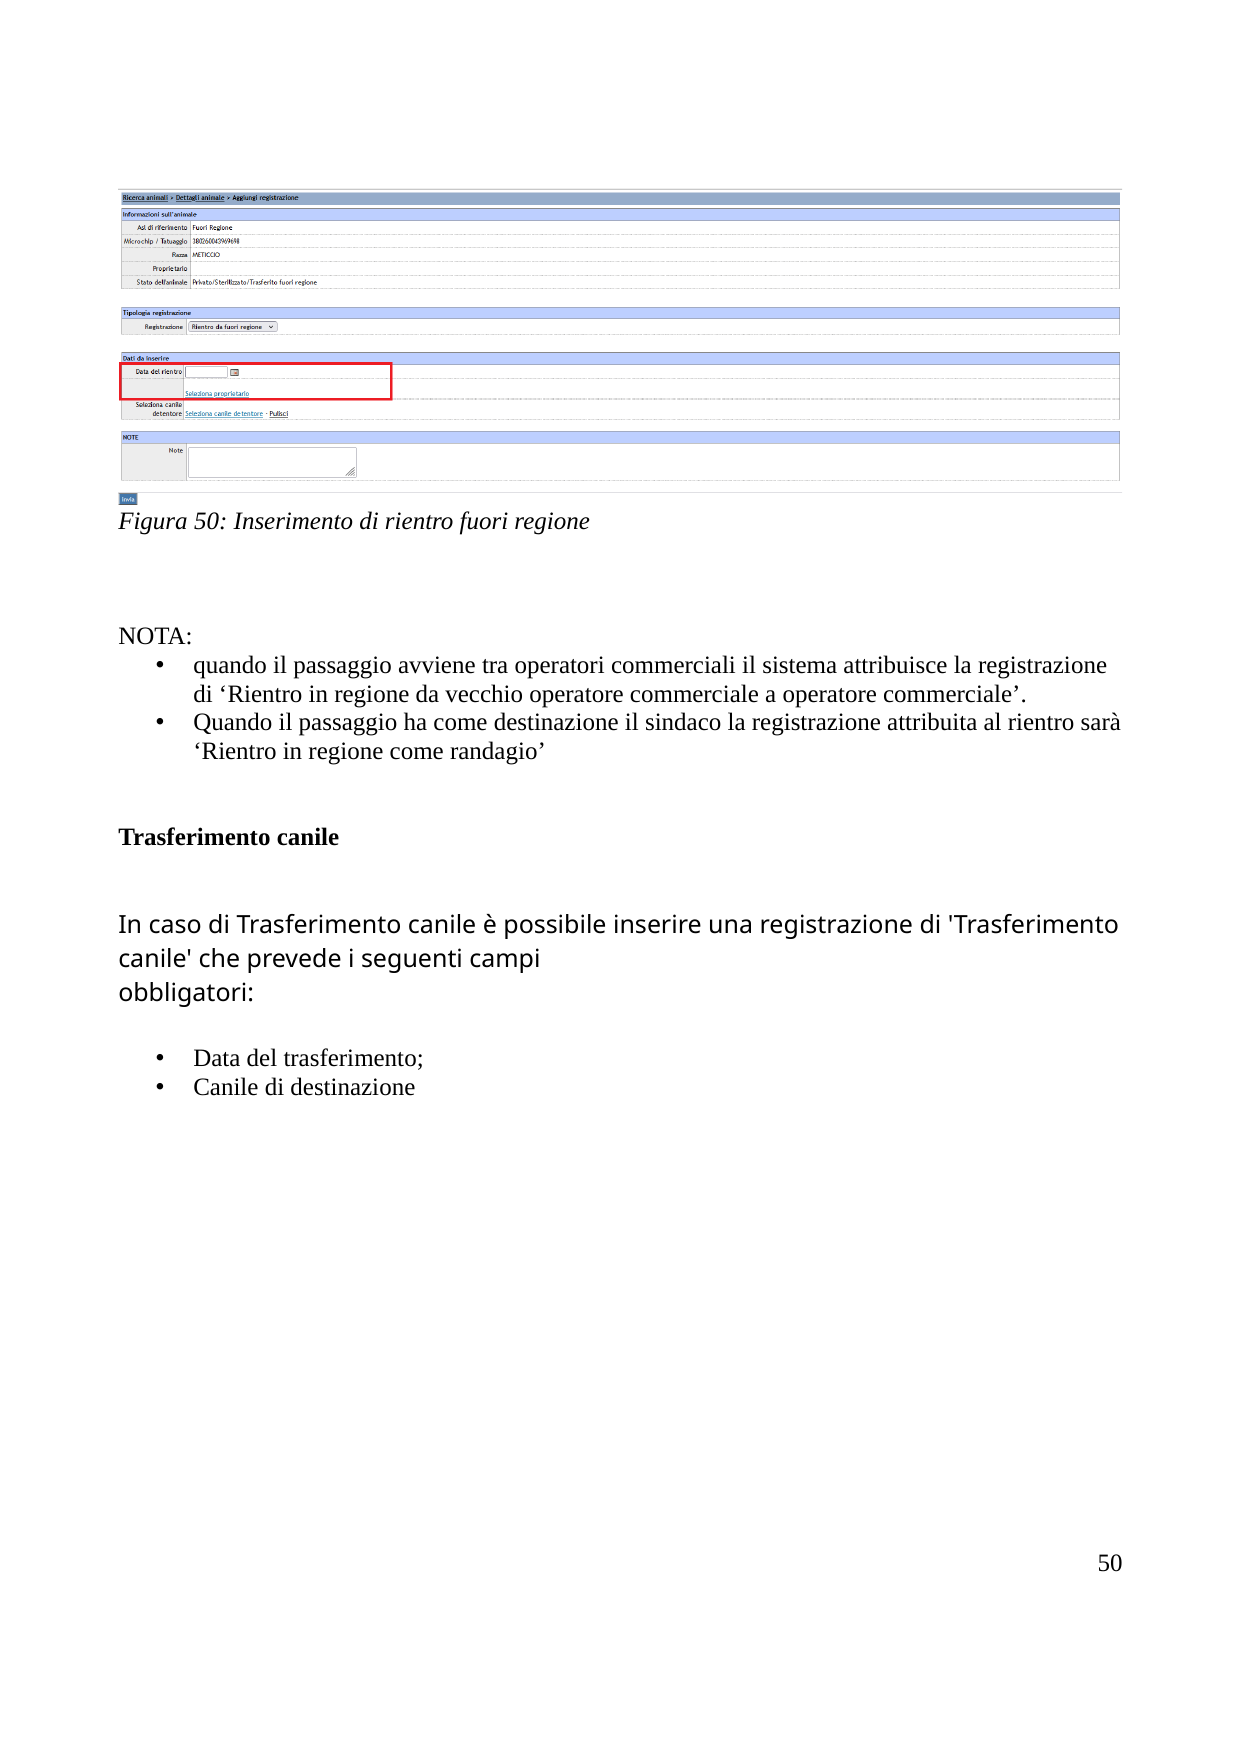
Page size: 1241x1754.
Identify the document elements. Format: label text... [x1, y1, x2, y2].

text NOTA: [118, 621, 1122, 650]
list Canile di destinazione [156, 1072, 1122, 1101]
list Data del trasferimento; [156, 1043, 1122, 1072]
list Quando il passaggio ha come destinazione il sindaco la registrazione attribuita al rientro sarà ‘Rientro in regione come randagio’ [156, 707, 1122, 765]
text Trasferimento canile [118, 822, 1122, 851]
text obbligatori: [118, 975, 1122, 1009]
list quando il passaggio avviene tra operatori commerciali il sistema attribuisce la registrazione di ‘Rientro in regione da vecchio operatore commerciale a operatore commerciale’. [156, 650, 1122, 707]
text In caso di Trasferimento canile è possibile inserire una registrazione di 'Trasferimento canile' che prevede i seguenti campi [118, 907, 1122, 975]
text Figura 50: Inserimento di rientro fuori regione [118, 507, 1122, 535]
